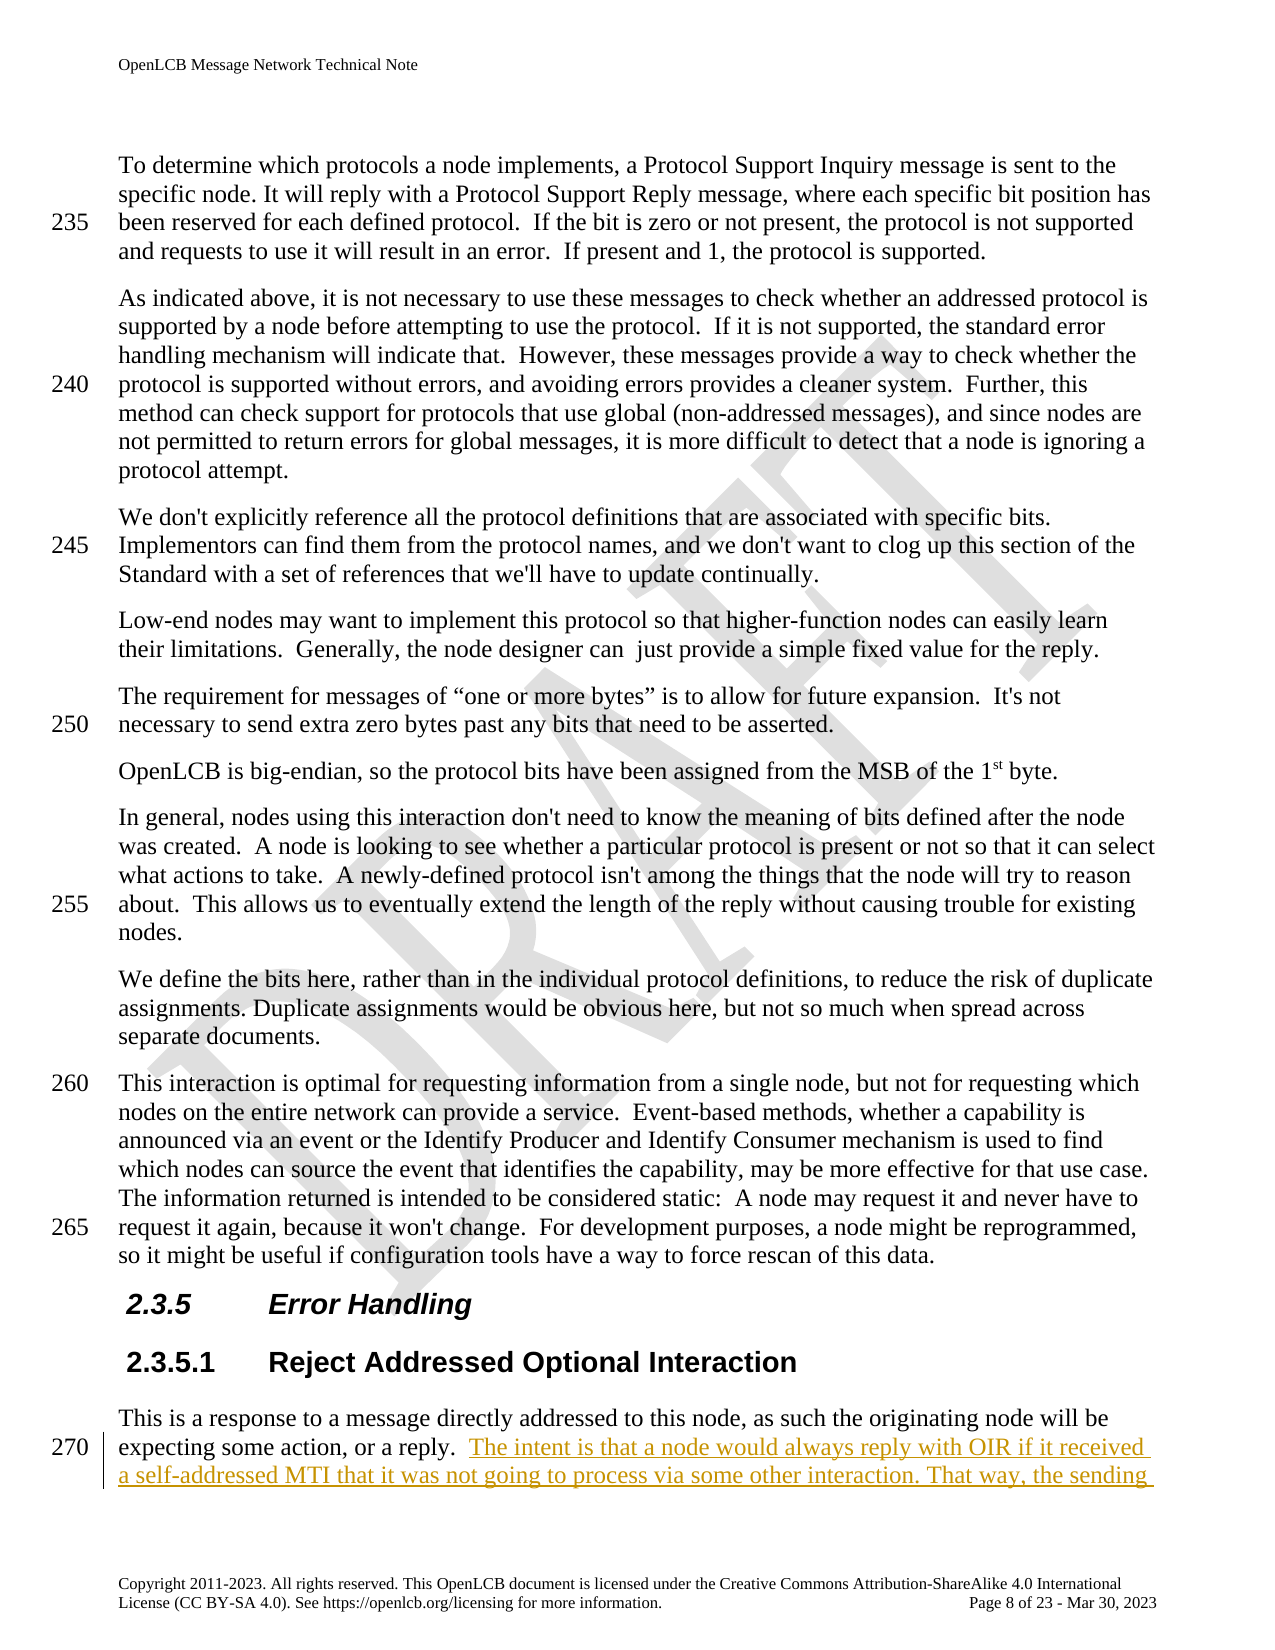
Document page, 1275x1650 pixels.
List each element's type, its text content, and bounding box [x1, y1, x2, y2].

text OpenLCB is big-endian, so the protocol bits have been assigned from the MSB of the 1st byte. [687, 756, 859, 785]
text We don't explicitly reference all the protocol definitions that are associated with specific bits. Implementors can find them from the protocol names, and we don't want to clog up this section of the Standard with a set of references that we'll have to update continually. [118, 502, 712, 588]
text Low-end nodes may want to implement this protocol so that higher-function nodes can easily learn their limitations. Generally, the node designer can just provide a simple fixed value for the reply. [834, 606, 1036, 663]
subtitle Error Handling [118, 1287, 1157, 1320]
text This interaction is optimal for requesting information from a single node, but not for requesting which nodes on the entire network can provide a service. Event-based methods, whether a capability is announced via an event or the Identify Producer and Identify Consumer mechanism is used to find which nodes can source the event that identifies the capability, may be more effective for that use case. [228, 1068, 468, 1183]
text The information returned is intended to be considered static: A node may request it and never have to request it again, because it won't change. For development purposes, a node might be reprogrammed, so it might be useful if configuration tools have a way to force rescan of this data. [444, 1183, 1157, 1269]
text In general, nodes using this interaction don't need to know the meaning of bits defined after the node was created. A node is looking to see whether a particular protocol is present or not so that it can select what actions to take. A newly-defined protocol isn't among the things that the node will try to reason about. This allows us to eventually extend the length of the reply without causing trouble for existing nodes. [118, 802, 689, 946]
text This interaction is optimal for requesting information from a single node, but not for requesting which nodes on the entire network can provide a service. Event-based methods, whether a capability is announced via an event or the Identify Producer and Identify Consumer mechanism is used to find which nodes can source the event that identifies the capability, may be more effective for that use case. [442, 1068, 1157, 1183]
text We define the bits here, rather than in the individual protocol definitions, to reduce the risk of duplicate assignments. Duplicate assignments would be obvious here, but not so much when spread across separate documents. [568, 964, 707, 1007]
text The requirement for messages of “one or more bytes” is to allow for future expansion. It's not necessary to send extra zero bytes past any bits that need to be asserted. [569, 681, 812, 738]
text We define the bits here, rather than in the individual protocol definitions, to reduce the risk of duplicate assignments. Duplicate assignments would be obvious here, but not so much when spread across separate documents. [205, 1002, 376, 1050]
text The information returned is intended to be considered static: A node may request it and never have to request it again, because it won't change. For development purposes, a node might be reprogrammed, so it might be useful if configuration tools have a way to force rescan of this data. [343, 1183, 468, 1257]
text Low-end nodes may want to implement this protocol so that higher-function nodes can easily learn their limitations. Generally, the node designer can just provide a simple fixed value for the reply. [1049, 606, 1157, 663]
text As indicated above, it is not necessary to use these messages to check whether an addressed protocol is supported by a node before attempting to use the protocol. If it is not supported, the standard error handling mechanism will indicate that. However, these messages provide a way to check whether the protocol is supported without errors, and avoiding errors provides a cleaner system. Further, this method can check support for protocols that use global (non-addressed messages), and since nodes are not permitted to return errors for global messages, it is more difficult to detect that a node is ignoring a protocol attempt. [118, 283, 1157, 484]
text OpenLCB is big-endian, so the protocol bits have been assigned from the MSB of the 1st byte. [118, 756, 585, 785]
text We don't explicitly reference all the protocol definitions that are associated with specific bits. Implementors can find them from the protocol names, and we don't want to clog up this section of the Standard with a set of references that we'll have to update continually. [685, 502, 980, 588]
text In general, nodes using this interaction don't need to know the meaning of bits defined after the node was created. A node is looking to see whether a particular protocol is present or not so that it can select what actions to take. A newly-defined protocol isn't among the things that the node will try to reason about. This allows us to eventually extend the length of the reply without causing trouble for existing nodes. [371, 845, 509, 946]
text Low-end nodes may want to implement this protocol so that higher-function nodes can easily learn their limitations. Generally, the node designer can just provide a simple fixed value for the reply. [726, 606, 828, 663]
text We define the bits here, rather than in the individual protocol definitions, to reduce the risk of duplicate assignments. Duplicate assignments would be obvious here, but not so much when spread across separate documents. [492, 964, 1157, 1050]
text We don't explicitly reference all the protocol definitions that are associated with specific bits. Implementors can find them from the protocol names, and we don't want to clog up this section of the Standard with a set of references that we'll have to update continually. [940, 502, 1157, 588]
subtitle Reject Addressed Optional Interaction [118, 1345, 1157, 1379]
text OpenLCB is big-endian, so the protocol bits have been assigned from the MSB of the 1st byte. [876, 756, 1157, 785]
text This interaction is optimal for requesting information from a single node, but not for requesting which nodes on the entire network can provide a service. Event-based methods, whether a capability is announced via an event or the Identify Producer and Identify Consumer mechanism is used to find which nodes can source the event that identifies the capability, may be more effective for that use case. [118, 1068, 298, 1183]
text OpenLCB is big-endian, so the protocol bits have been assigned from the MSB of the 1st byte. [587, 756, 671, 785]
text This is a response to a message directly addressed to this node, as such the originating node will be expecting some action, or a reply. The intent is that a node would always reply with OIR if it received a self-addressed MTI that it was not going to process via some other interaction. That way, the sending [118, 1403, 1157, 1489]
text The requirement for messages of “one or more bytes” is to allow for future expansion. It's not necessary to send extra zero bytes past any bits that need to be asserted. [118, 681, 555, 738]
text In general, nodes using this interaction don't need to know the meaning of bits defined after the node was created. A node is looking to see whether a particular protocol is present or not so that it can select what actions to take. A newly-defined protocol isn't among the things that the node will try to reason about. This allows us to eventually extend the length of the reply without causing trouble for existing nodes. [668, 802, 1157, 946]
text To determine which protocols a node implements, a Protocol Support Inquiry message is sent to the specific node. It will reply with a Protocol Support Reply message, where each specific bit position has been reserved for each defined protocol. If the bit is zero or not present, the protocol is not supported and requests to use it will result in an error. If present and 1, the protocol is supported. [118, 150, 1157, 265]
text The requirement for messages of “one or more bytes” is to allow for future expansion. It's not necessary to send extra zero bytes past any bits that need to be asserted. [805, 681, 1157, 738]
text We define the bits here, rather than in the individual protocol definitions, to reduce the risk of duplicate assignments. Duplicate assignments would be obvious here, but not so much when spread across separate documents. [118, 964, 493, 1050]
text Low-end nodes may want to implement this protocol so that higher-function nodes can easily learn their limitations. Generally, the node designer can just provide a simple fixed value for the reply. [118, 606, 737, 663]
text The information returned is intended to be considered static: A node may request it and never have to request it again, because it won't change. For development purposes, a node might be reprogrammed, so it might be useful if configuration tools have a way to force rescan of this data. [118, 1183, 384, 1269]
